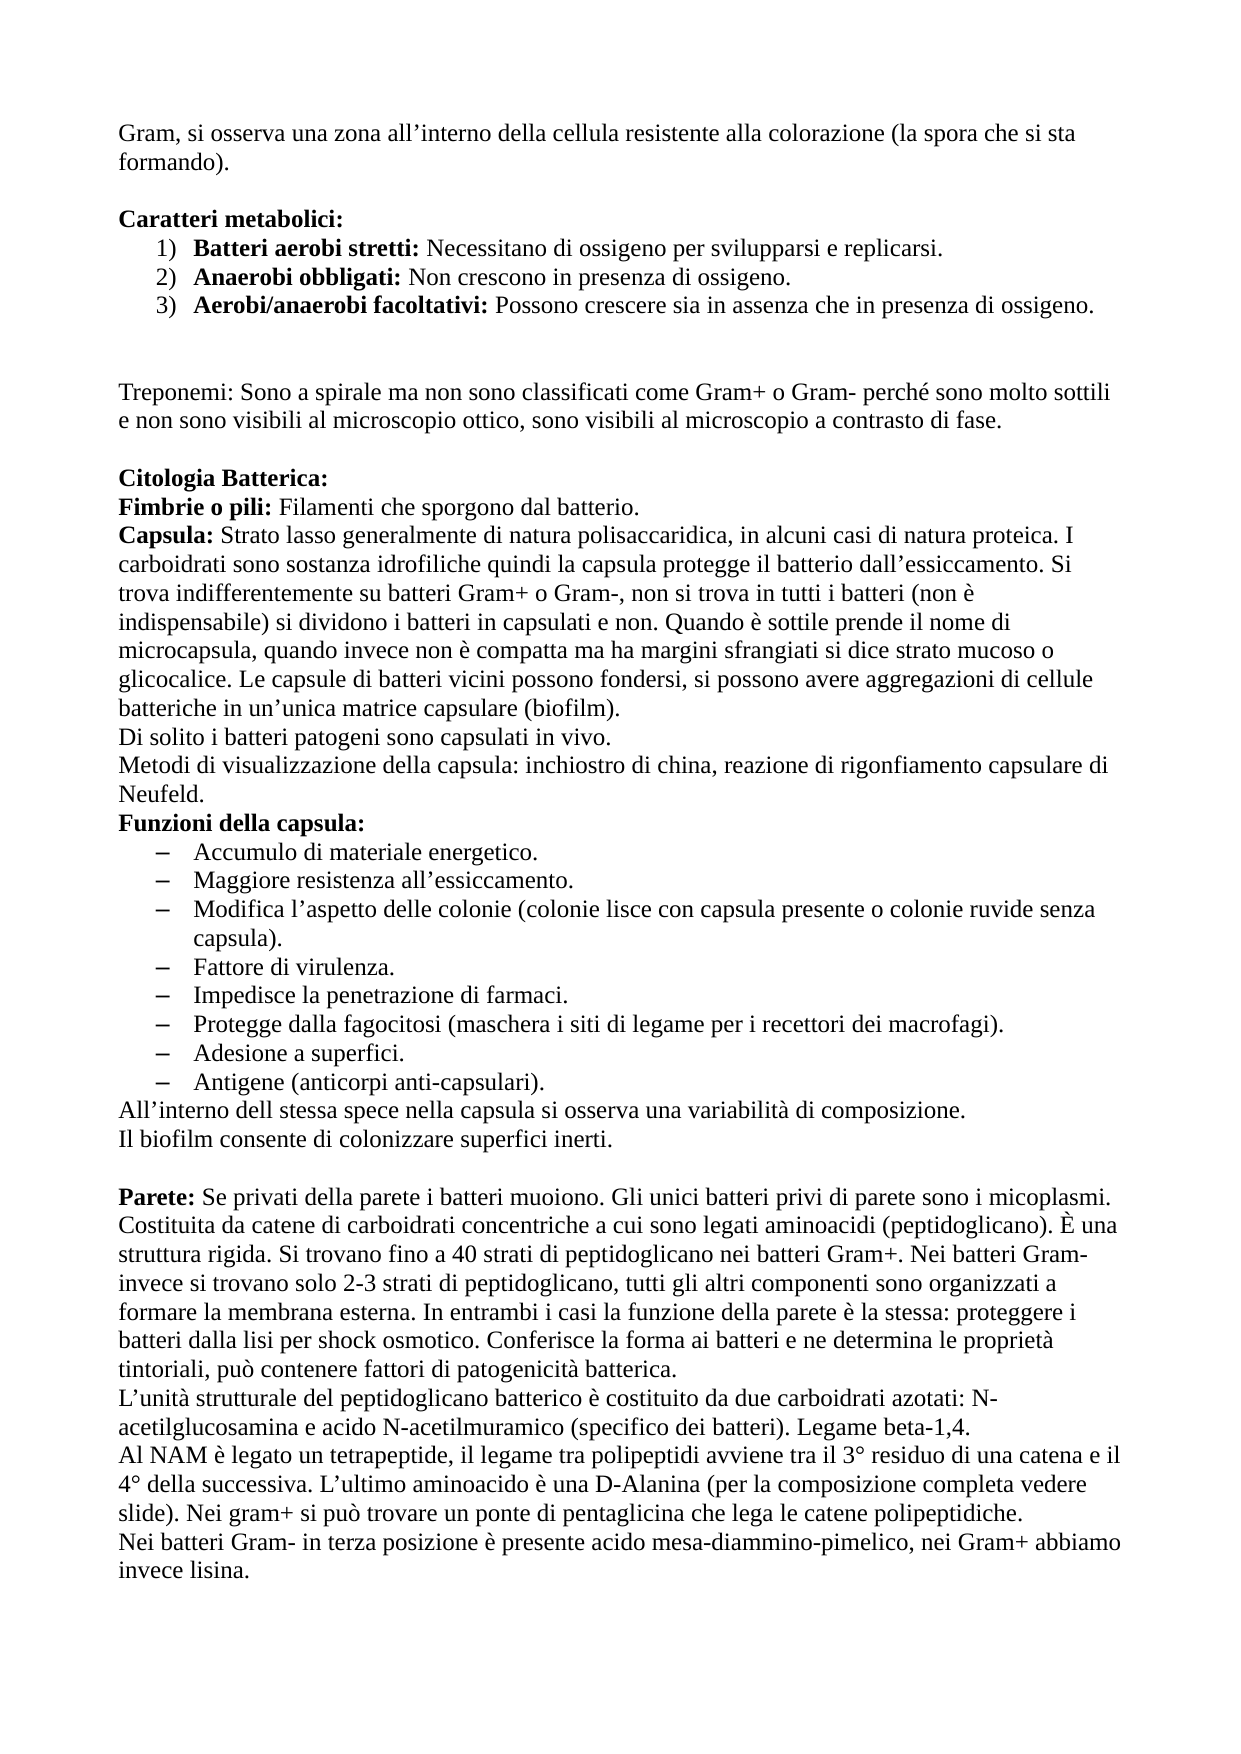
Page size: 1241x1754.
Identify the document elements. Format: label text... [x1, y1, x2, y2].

text Costituita da catene di carboidrati concentriche a cui sono legati aminoacidi (peptidoglicano). È una struttura rigida. Si trovano fino a 40 strati di peptidoglicano nei batteri Gram+. Nei batteri Gram- invece si trovano solo 2-3 strati di peptidoglicano, tutti gli altri componenti sono organizzati a formare la membrana esterna. In entrambi i casi la funzione della parete è la stessa: proteggere i batteri dalla lisi per shock osmotico. Conferisce la forma ai batteri e ne determina le proprietà tintoriali, può contenere fattori di patogenicità batterica. [118, 1211, 1122, 1383]
list Batteri aerobi stretti: Necessitano di ossigeno per svilupparsi e replicarsi. [156, 233, 1122, 262]
text Nei batteri Gram- in terza posizione è presente acido mesa-diammino-pimelico, nei Gram+ abbiamo invece lisina. [118, 1527, 1122, 1584]
text Metodi di visualizzazione della capsula: inchiostro di china, reazione di rigonfiamento capsulare di Neufeld. [118, 751, 1122, 808]
list Protegge dalla fagocitosi (maschera i siti di legame per i recettori dei macrofagi). [156, 1009, 1122, 1038]
text Caratteri metabolici: [118, 204, 1122, 233]
text Citologia Batterica: [118, 463, 1122, 492]
text Funzioni della capsula: [118, 808, 1122, 837]
list Aerobi/anaerobi facoltativi: Possono crescere sia in assenza che in presenza di ossigeno. [156, 291, 1122, 319]
list Accumulo di materiale energetico. [156, 837, 1122, 866]
list Adesione a superfici. [156, 1038, 1122, 1067]
text Gram, si osserva una zona all’interno della cellula resistente alla colorazione (la spora che si sta formando). [118, 118, 1122, 176]
list Anaerobi obbligati: Non crescono in presenza di ossigeno. [156, 262, 1122, 291]
text Capsula: Strato lasso generalmente di natura polisaccaridica, in alcuni casi di natura proteica. I carboidrati sono sostanza idrofiliche quindi la capsula protegge il batterio dall’essiccamento. Si trova indifferentemente su batteri Gram+ o Gram-, non si trova in tutti i batteri (non è indispensabile) si dividono i batteri in capsulati e non. Quando è sottile prende il nome di microcapsula, quando invece non è compatta ma ha margini sfrangiati si dice strato mucoso o glicocalice. Le capsule di batteri vicini possono fondersi, si possono avere aggregazioni di cellule batteriche in un’unica matrice capsulare (biofilm). [118, 521, 1122, 722]
list Modifica l’aspetto delle colonie (colonie lisce con capsula presente o colonie ruvide senza capsula). [156, 894, 1122, 952]
list Antigene (anticorpi anti-capsulari). [156, 1067, 1122, 1096]
text Il biofilm consente di colonizzare superfici inerti. [118, 1124, 1122, 1153]
text Di solito i batteri patogeni sono capsulati in vivo. [118, 722, 1122, 751]
text Al NAM è legato un tetrapeptide, il legame tra polipeptidi avviene tra il 3° residuo di una catena e il 4° della successiva. L’ultimo aminoacido è una D-Alanina (per la composizione completa vedere slide). Nei gram+ si può trovare un ponte di pentaglicina che lega le catene polipeptidiche. [118, 1441, 1122, 1527]
text Fimbrie o pili: Filamenti che sporgono dal batterio. [118, 492, 1122, 521]
list Impedisce la penetrazione di farmaci. [156, 981, 1122, 1009]
text All’interno dell stessa spece nella capsula si osserva una variabilità di composizione. [118, 1096, 1122, 1124]
text Parete: Se privati della parete i batteri muoiono. Gli unici batteri privi di parete sono i micoplasmi. [118, 1182, 1122, 1211]
list Maggiore resistenza all’essiccamento. [156, 866, 1122, 894]
text Treponemi: Sono a spirale ma non sono classificati come Gram+ o Gram- perché sono molto sottili e non sono visibili al microscopio ottico, sono visibili al microscopio a contrasto di fase. [118, 377, 1122, 434]
text L’unità strutturale del peptidoglicano batterico è costituito da due carboidrati azotati: N-acetilglucosamina e acido N-acetilmuramico (specifico dei batteri). Legame beta-1,4. [118, 1383, 1122, 1441]
list Fattore di virulenza. [156, 952, 1122, 981]
